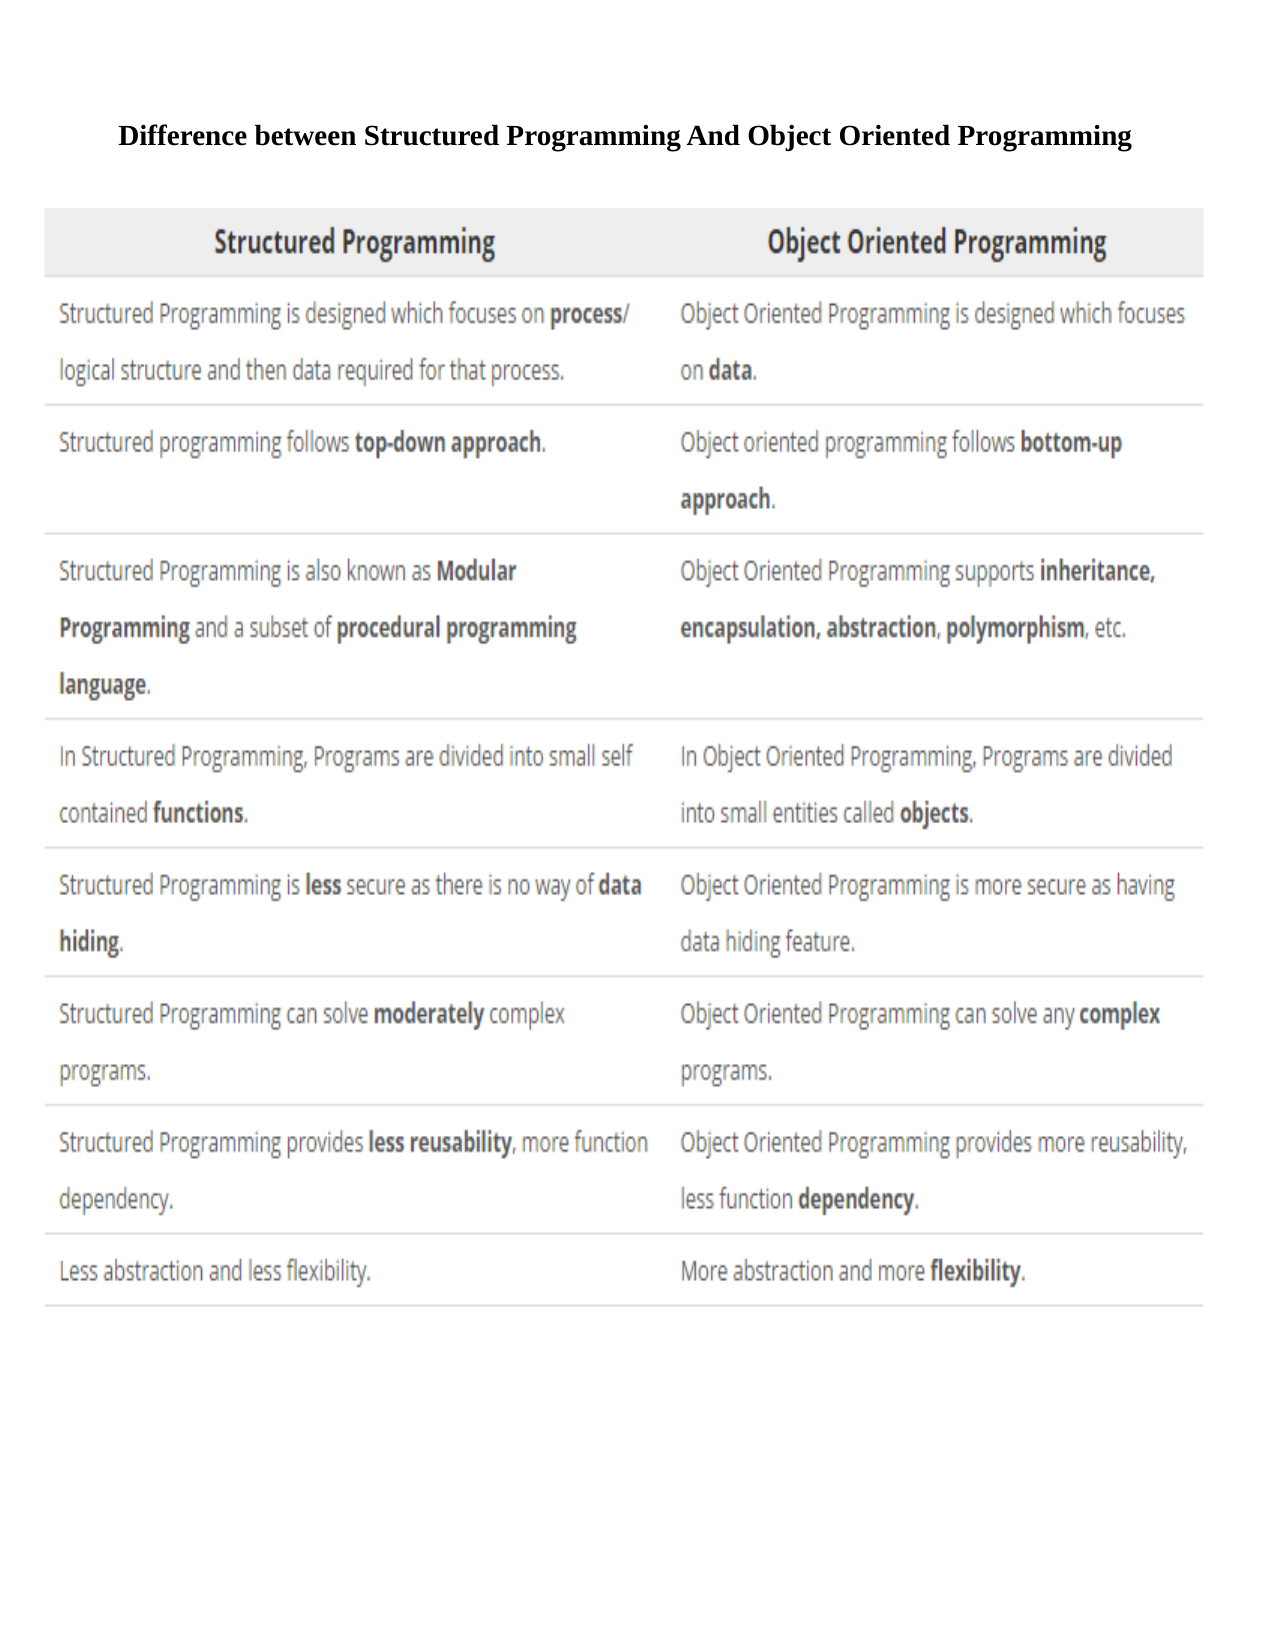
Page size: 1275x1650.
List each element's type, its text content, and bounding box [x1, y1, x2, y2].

text Difference between Structured Programming And Object Oriented Programming [118, 118, 1157, 152]
picture [30, 208, 1211, 1340]
